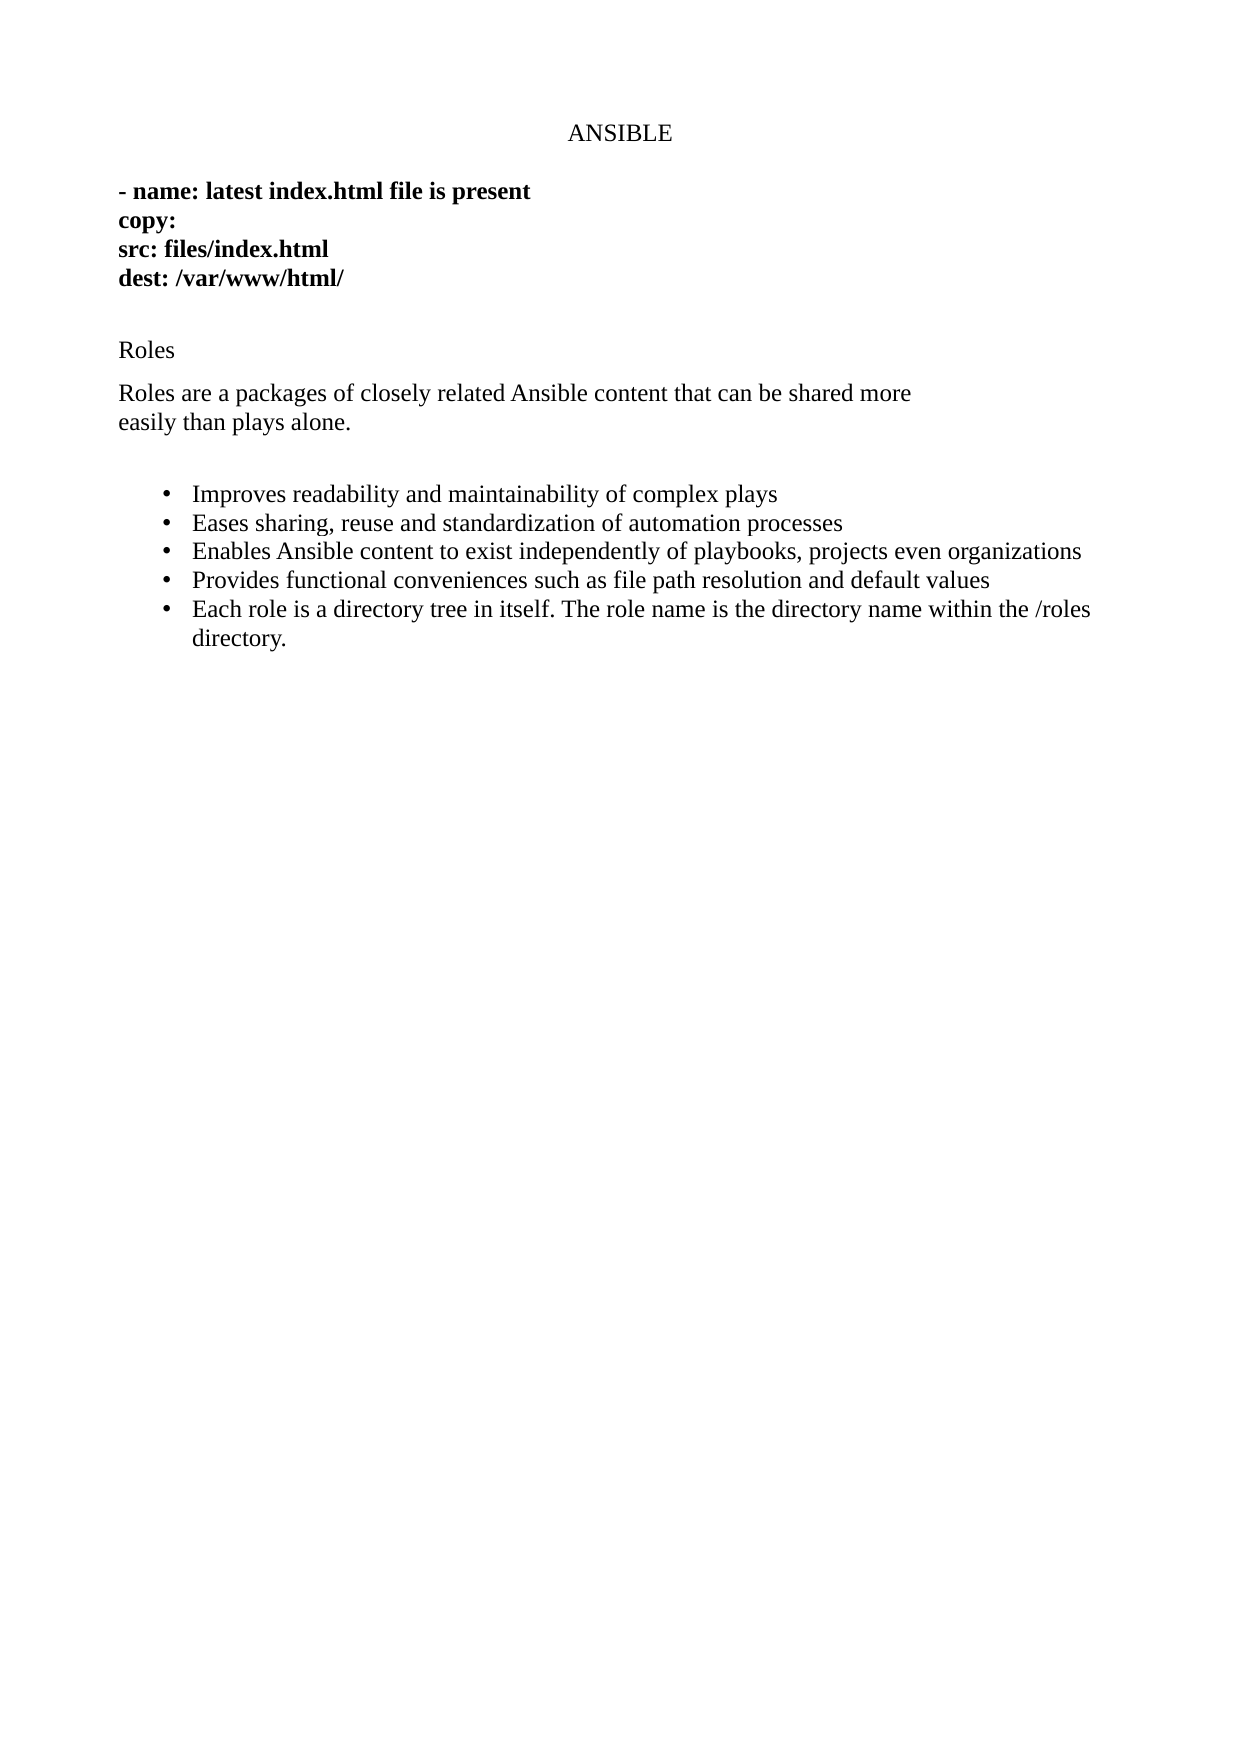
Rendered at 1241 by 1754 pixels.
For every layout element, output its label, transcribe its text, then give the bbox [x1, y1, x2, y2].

text - name: latest index.html file is present [118, 176, 1122, 205]
text dest: /var/www/html/ [118, 263, 1122, 291]
list Eases sharing, reuse and standardization of automation processes [162, 508, 1122, 536]
text src: files/index.html [118, 234, 1122, 263]
text Roles are a packages of closely related Ansible content that can be shared more [118, 378, 1122, 407]
text copy: [118, 205, 1122, 234]
list Each role is a directory tree in itself. The role name is the directory name within the /roles directory. [162, 594, 1122, 651]
list Provides functional conveniences such as file path resolution and default values [162, 565, 1122, 594]
text Roles [118, 335, 1122, 363]
text easily than plays alone. [118, 407, 1122, 436]
list Improves readability and maintainability of complex plays [162, 479, 1122, 508]
list Enables Ansible content to exist independently of playbooks, projects even organizations [162, 536, 1122, 565]
